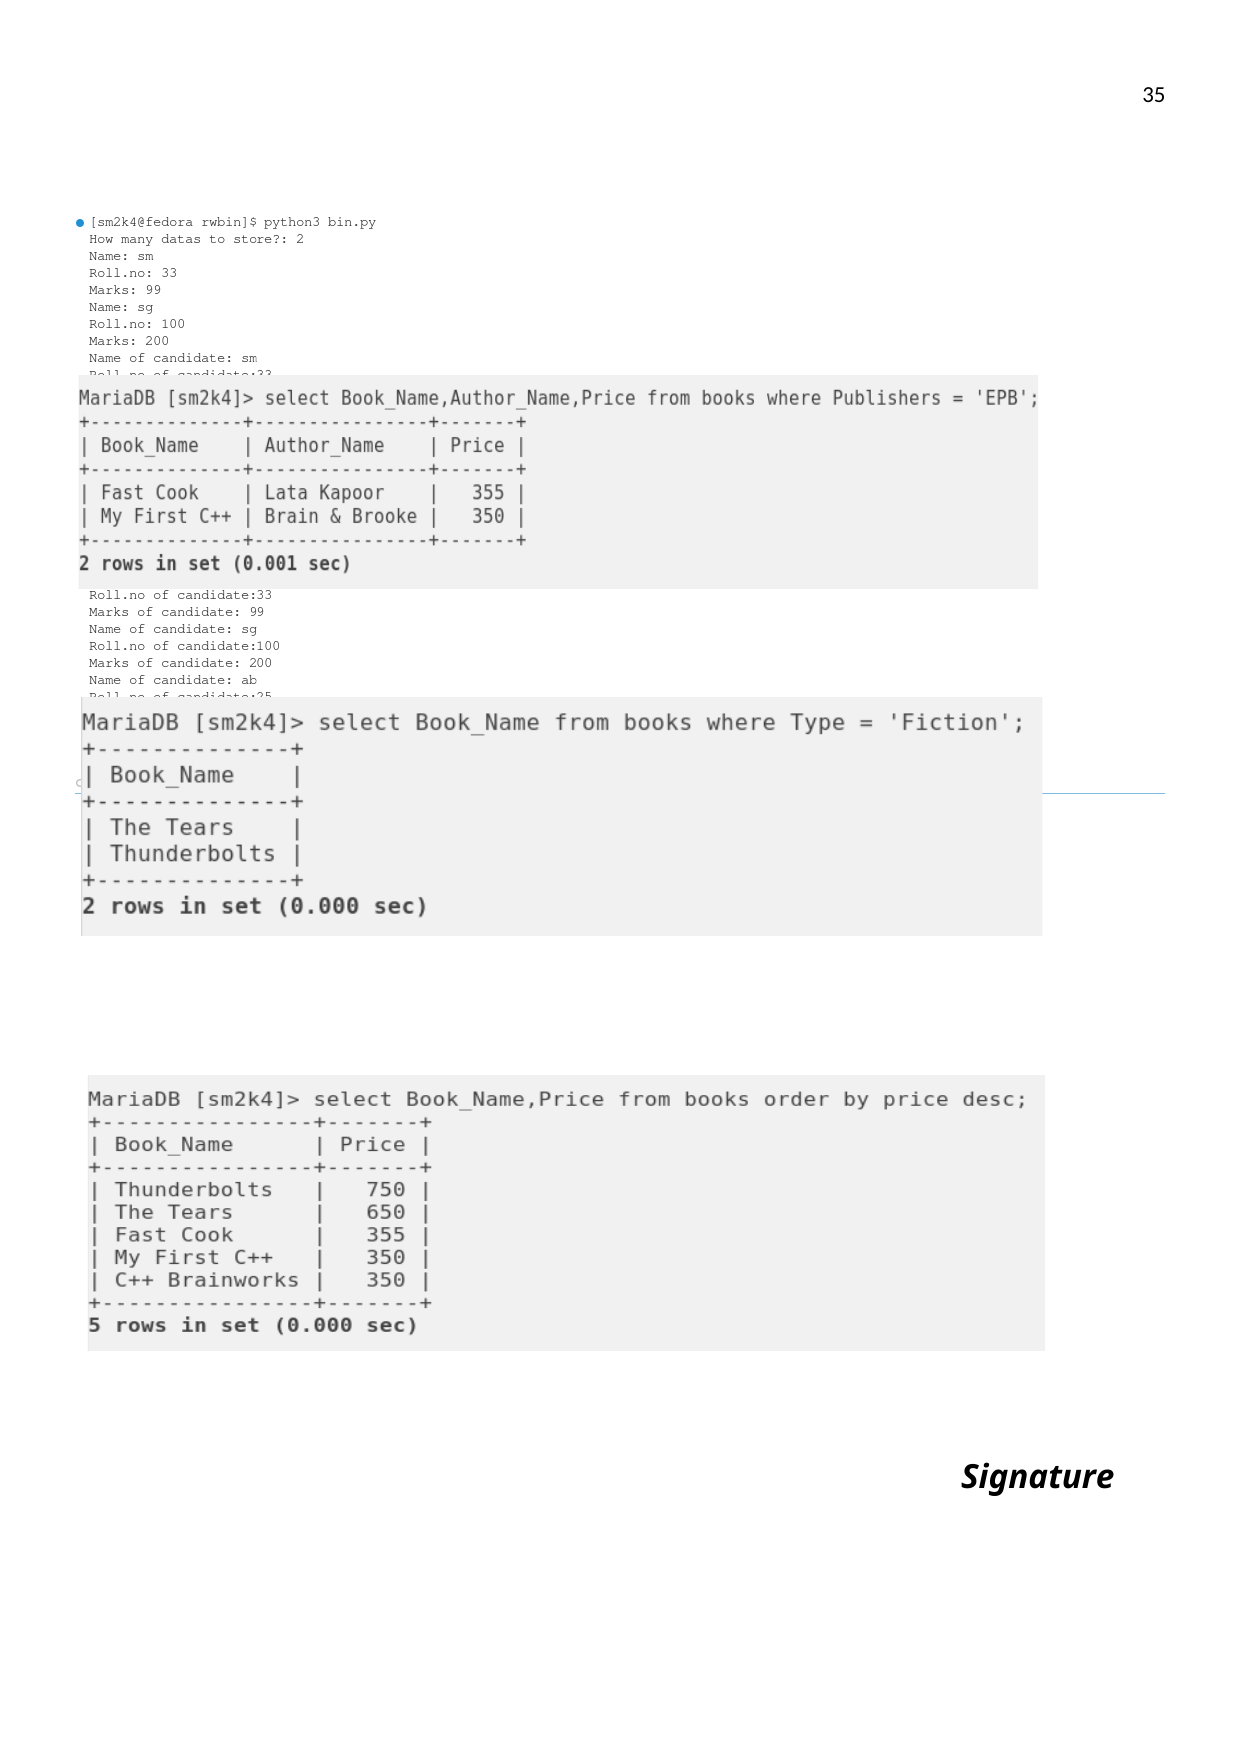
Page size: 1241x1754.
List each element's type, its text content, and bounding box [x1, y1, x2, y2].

text Signature [887, 1453, 1165, 1498]
picture [87, 1075, 1046, 1351]
picture [75, 215, 1166, 936]
